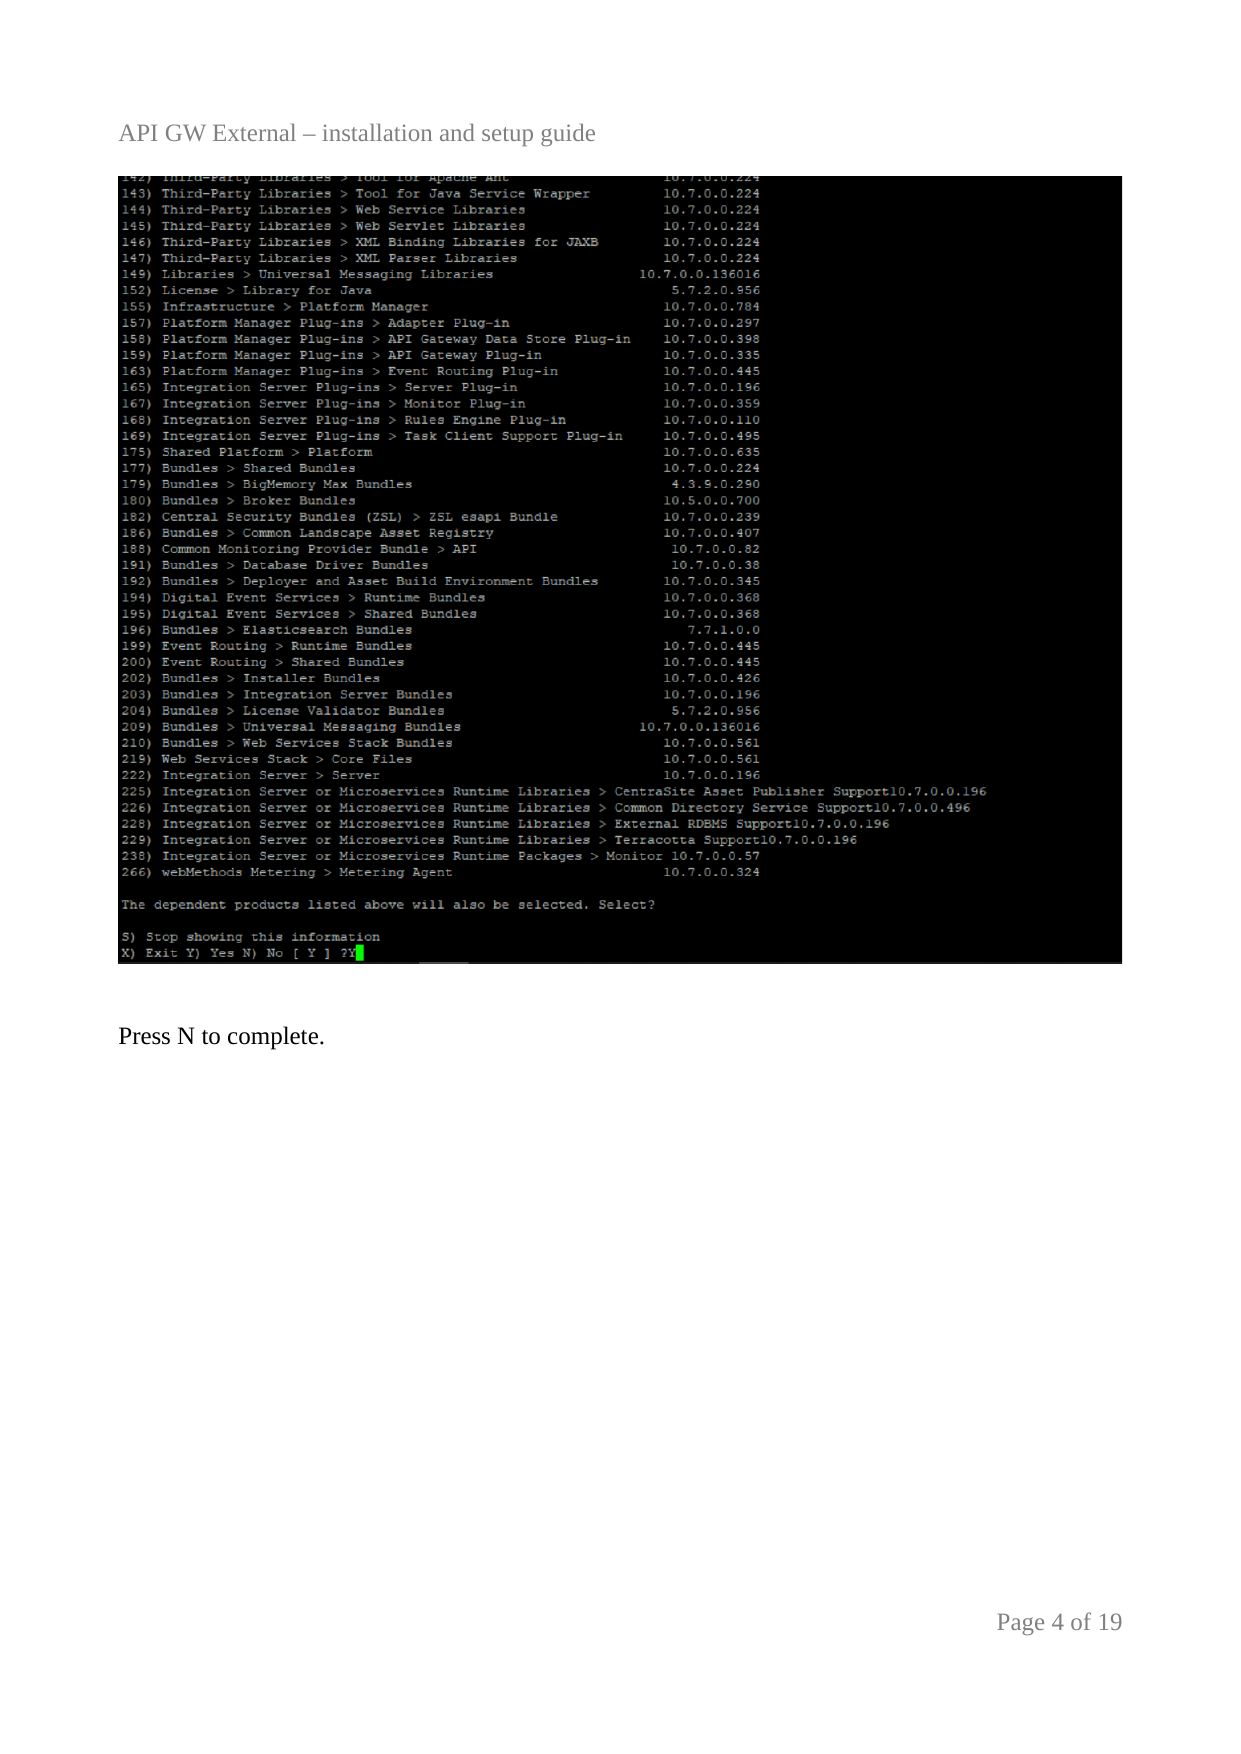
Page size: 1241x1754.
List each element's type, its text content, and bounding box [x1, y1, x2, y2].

picture [118, 176, 1123, 964]
text Press N to complete. [118, 1021, 1122, 1050]
